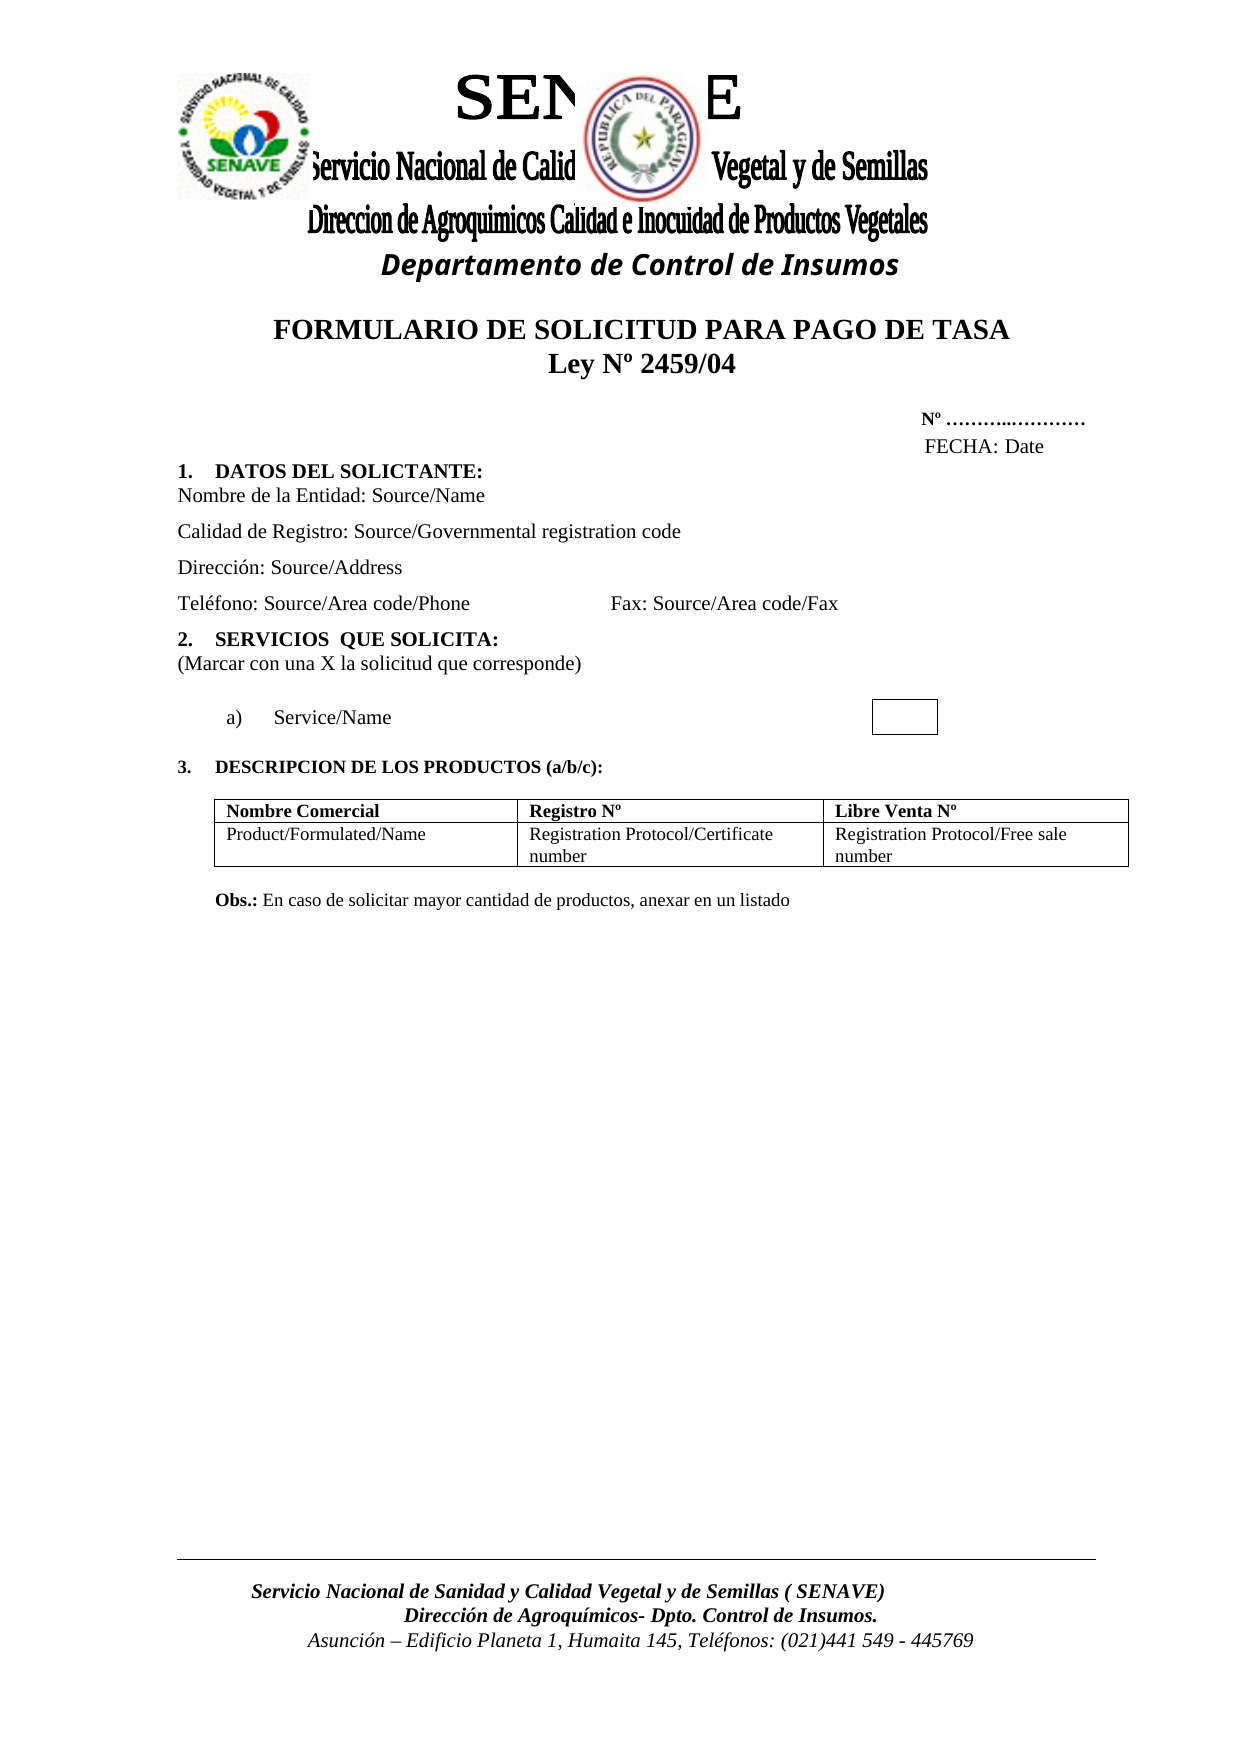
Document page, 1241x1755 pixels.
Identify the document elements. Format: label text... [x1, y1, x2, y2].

text Nombre de la Entidad: Source/Name [177, 483, 1106, 507]
table_header Libre Venta Nº [824, 800, 1128, 822]
table_cell Product/Formulated/Name [215, 823, 517, 866]
text Calidad de Registro: Source/Governmental registration code [177, 519, 1171, 543]
table_cell Registration Protocol/Certificate number [518, 823, 823, 866]
table_header [215, 699, 262, 733]
table_header Service/Name [262, 699, 872, 733]
list SERVICIOS QUE SOLICITA: [177, 627, 1106, 651]
text FECHA: Date [841, 430, 1106, 458]
text (Marcar con una X la solicitud que corresponde) [177, 651, 1106, 675]
text Ley Nº 2459/04 [177, 346, 1106, 379]
list DESCRIPCION DE LOS PRODUCTOS (a/b/c): [177, 756, 1106, 778]
text Teléfono: Source/Area code/Phone Fax: Source/Area code/Fax [177, 591, 1171, 615]
table_header Nombre Comercial [215, 800, 517, 822]
text Dirección: Source/Address [177, 555, 1171, 579]
text FORMULARIO DE SOLICITUD PARA PAGO DE TASA [177, 312, 1106, 346]
table_cell Registration Protocol/Free sale number [824, 823, 1128, 866]
list DATOS DEL SOLICTANTE: [177, 458, 1106, 483]
text Obs.: En caso de solicitar mayor cantidad de productos, anexar en un listado [215, 889, 1106, 910]
table_header [873, 700, 937, 733]
subtitle Nº ………..………… [177, 408, 1106, 430]
table_header Registro Nº [518, 800, 823, 822]
